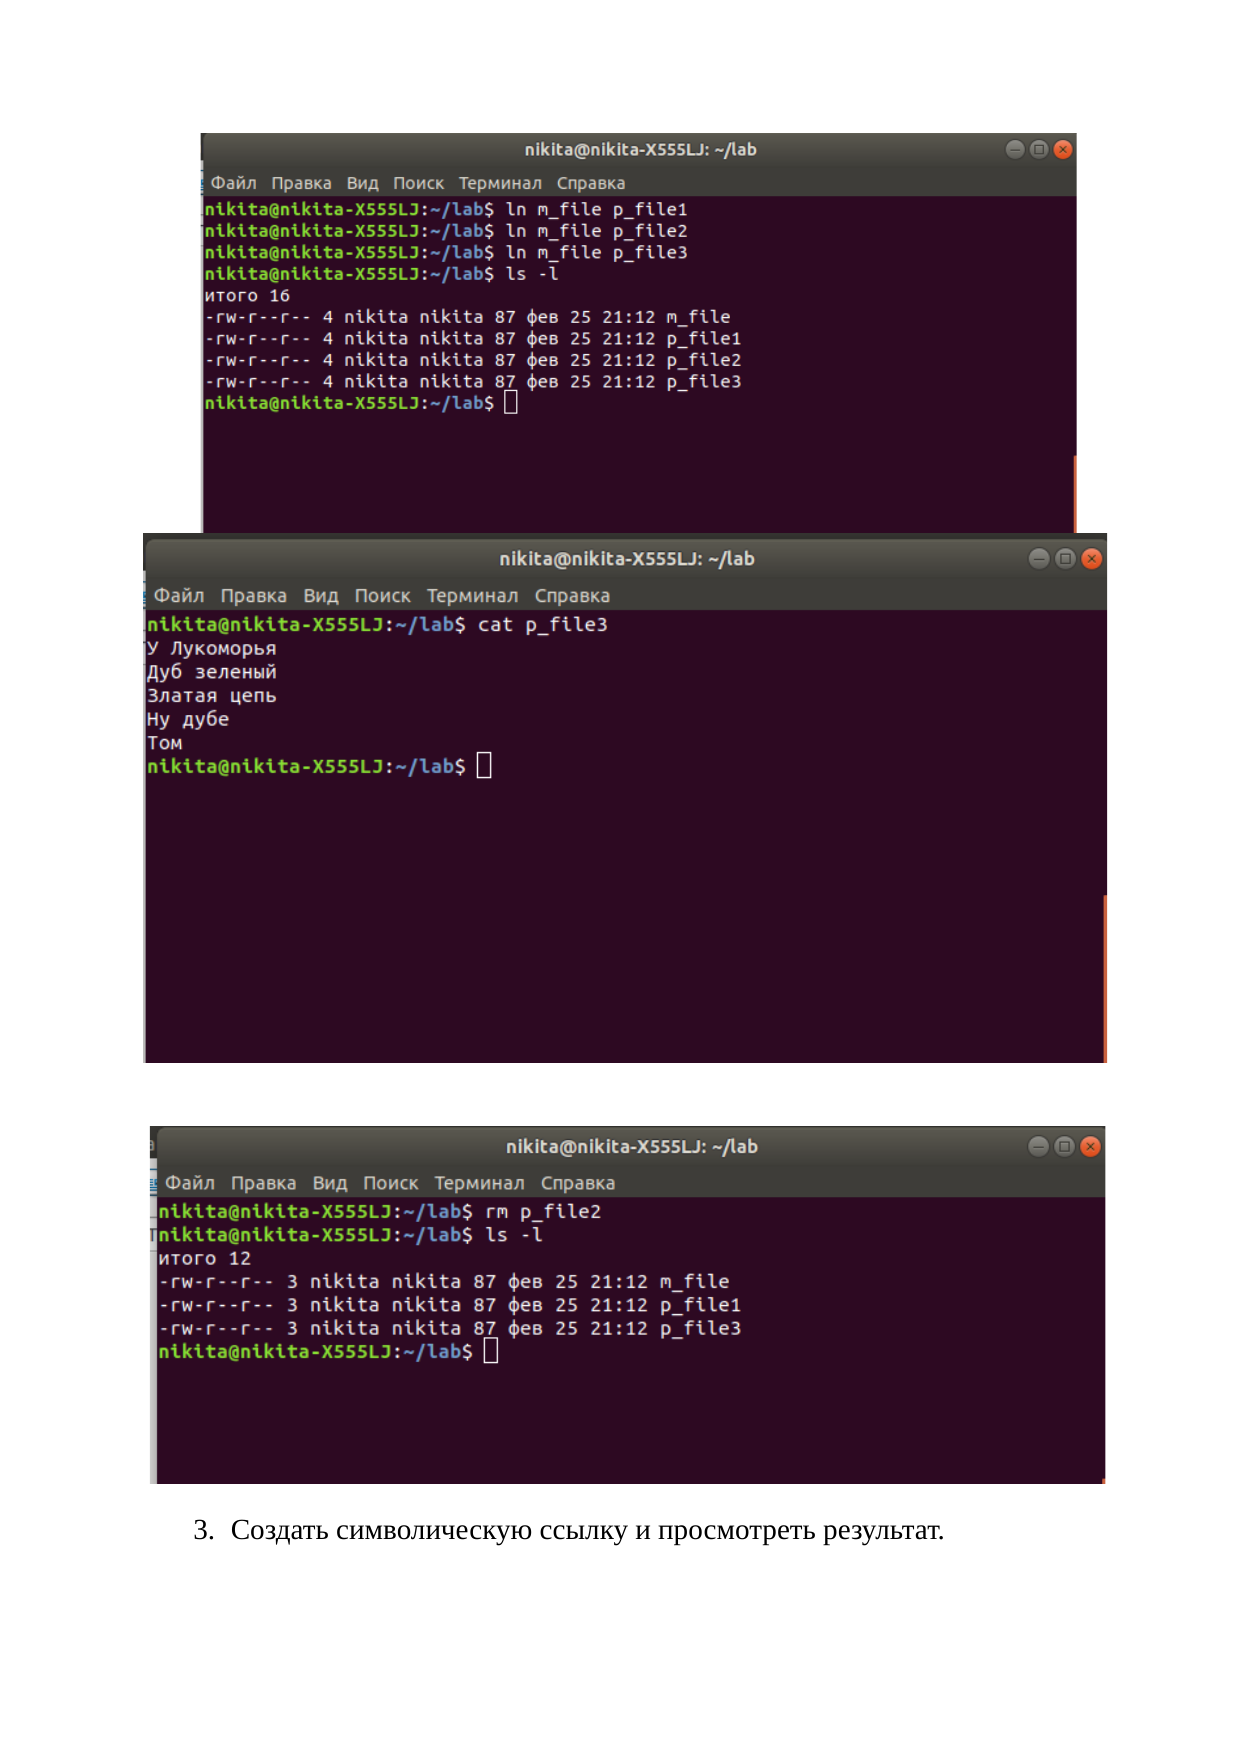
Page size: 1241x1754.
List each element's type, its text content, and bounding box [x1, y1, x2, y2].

picture [149, 1126, 879, 1484]
list Создать символическую ссылку и просмотреть результат. [193, 1512, 1122, 1545]
picture [143, 133, 885, 1063]
